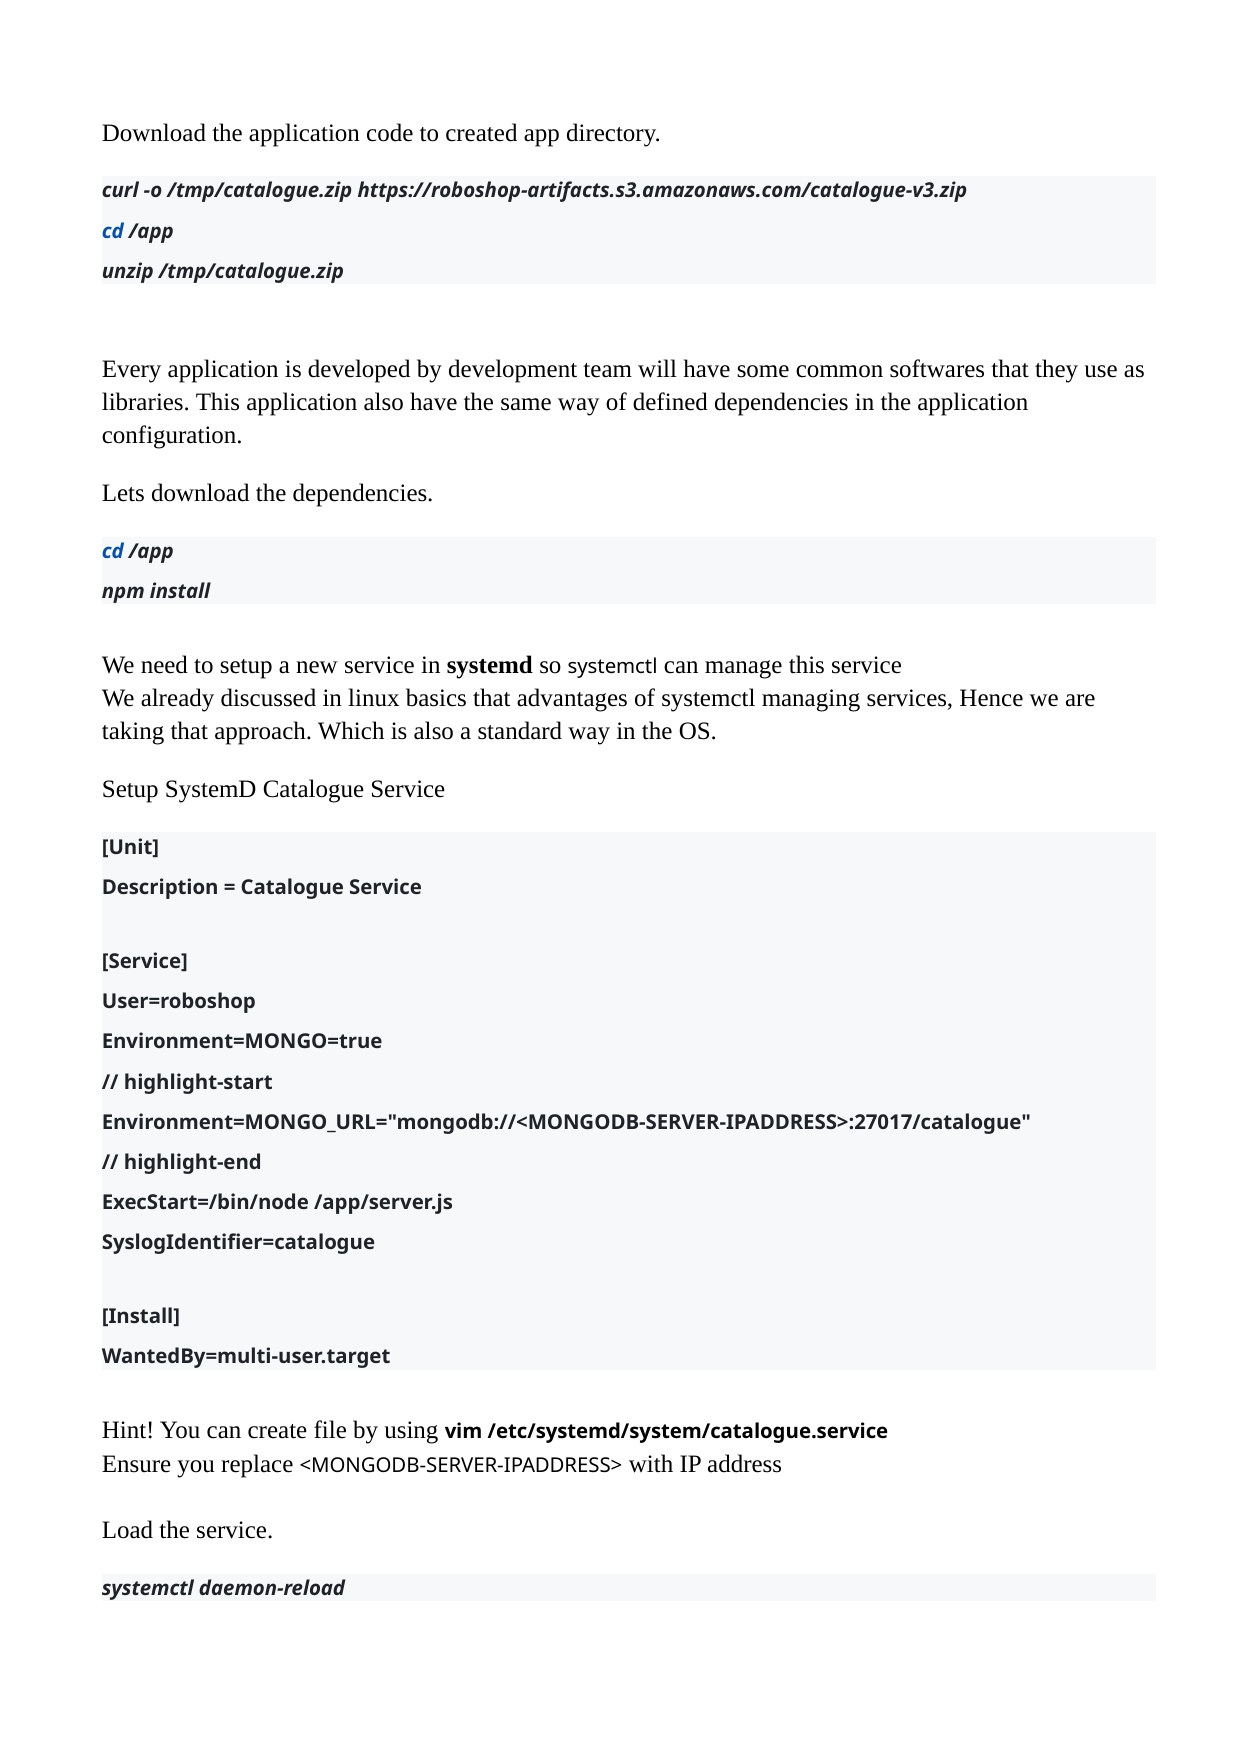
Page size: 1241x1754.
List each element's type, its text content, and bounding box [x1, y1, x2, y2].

text We need to setup a new service in systemd so systemctl can manage this service [102, 650, 1156, 679]
text systemctl daemon-reload [102, 1574, 1156, 1601]
text unzip /tmp/catalogue.zip [102, 256, 1156, 284]
text Description = Catalogue Service [102, 873, 1156, 900]
text Setup SystemD Catalogue Service [102, 774, 1156, 803]
text // highlight-end [102, 1147, 1156, 1175]
text [Service] [102, 947, 1156, 975]
text cd /app [102, 537, 1156, 564]
text npm install [102, 577, 1156, 604]
text ExecStart=/bin/node /app/server.js [102, 1188, 1156, 1215]
text Every application is developed by development team will have some common softwares that they use as libraries. This application also have the same way of defined dependencies in the application configuration. [102, 354, 1156, 449]
text Lets download the dependencies. [102, 478, 1156, 507]
text We already discussed in linux basics that advantages of systemctl managing services, Hence we are taking that approach. Which is also a standard way in the OS. [102, 683, 1156, 745]
text [Install] [102, 1302, 1156, 1330]
text curl -o /tmp/catalogue.zip https://roboshop-artifacts.s3.amazonaws.com/catalogue-v3.zip [102, 176, 1156, 204]
text cd /app [102, 216, 1156, 244]
text User=roboshop [102, 987, 1156, 1015]
text // highlight-start [102, 1067, 1156, 1095]
text Environment=MONGO=true [102, 1027, 1156, 1055]
text Ensure you replace <MONGODB-SERVER-IPADDRESS> with IP address [102, 1449, 1156, 1478]
text Environment=MONGO_URL="mongodb://<MONGODB-SERVER-IPADDRESS>:27017/catalogue" [102, 1107, 1156, 1135]
text Download the application code to created app directory. [102, 118, 1156, 147]
text [Unit] [102, 832, 1156, 860]
text Hint! You can create file by using vim /etc/systemd/system/catalogue.service [102, 1382, 1156, 1444]
text WantedBy=multi-user.target [102, 1342, 1156, 1370]
text SyslogIdentifier=catalogue [102, 1228, 1156, 1255]
text Load the service. [102, 1483, 1156, 1544]
